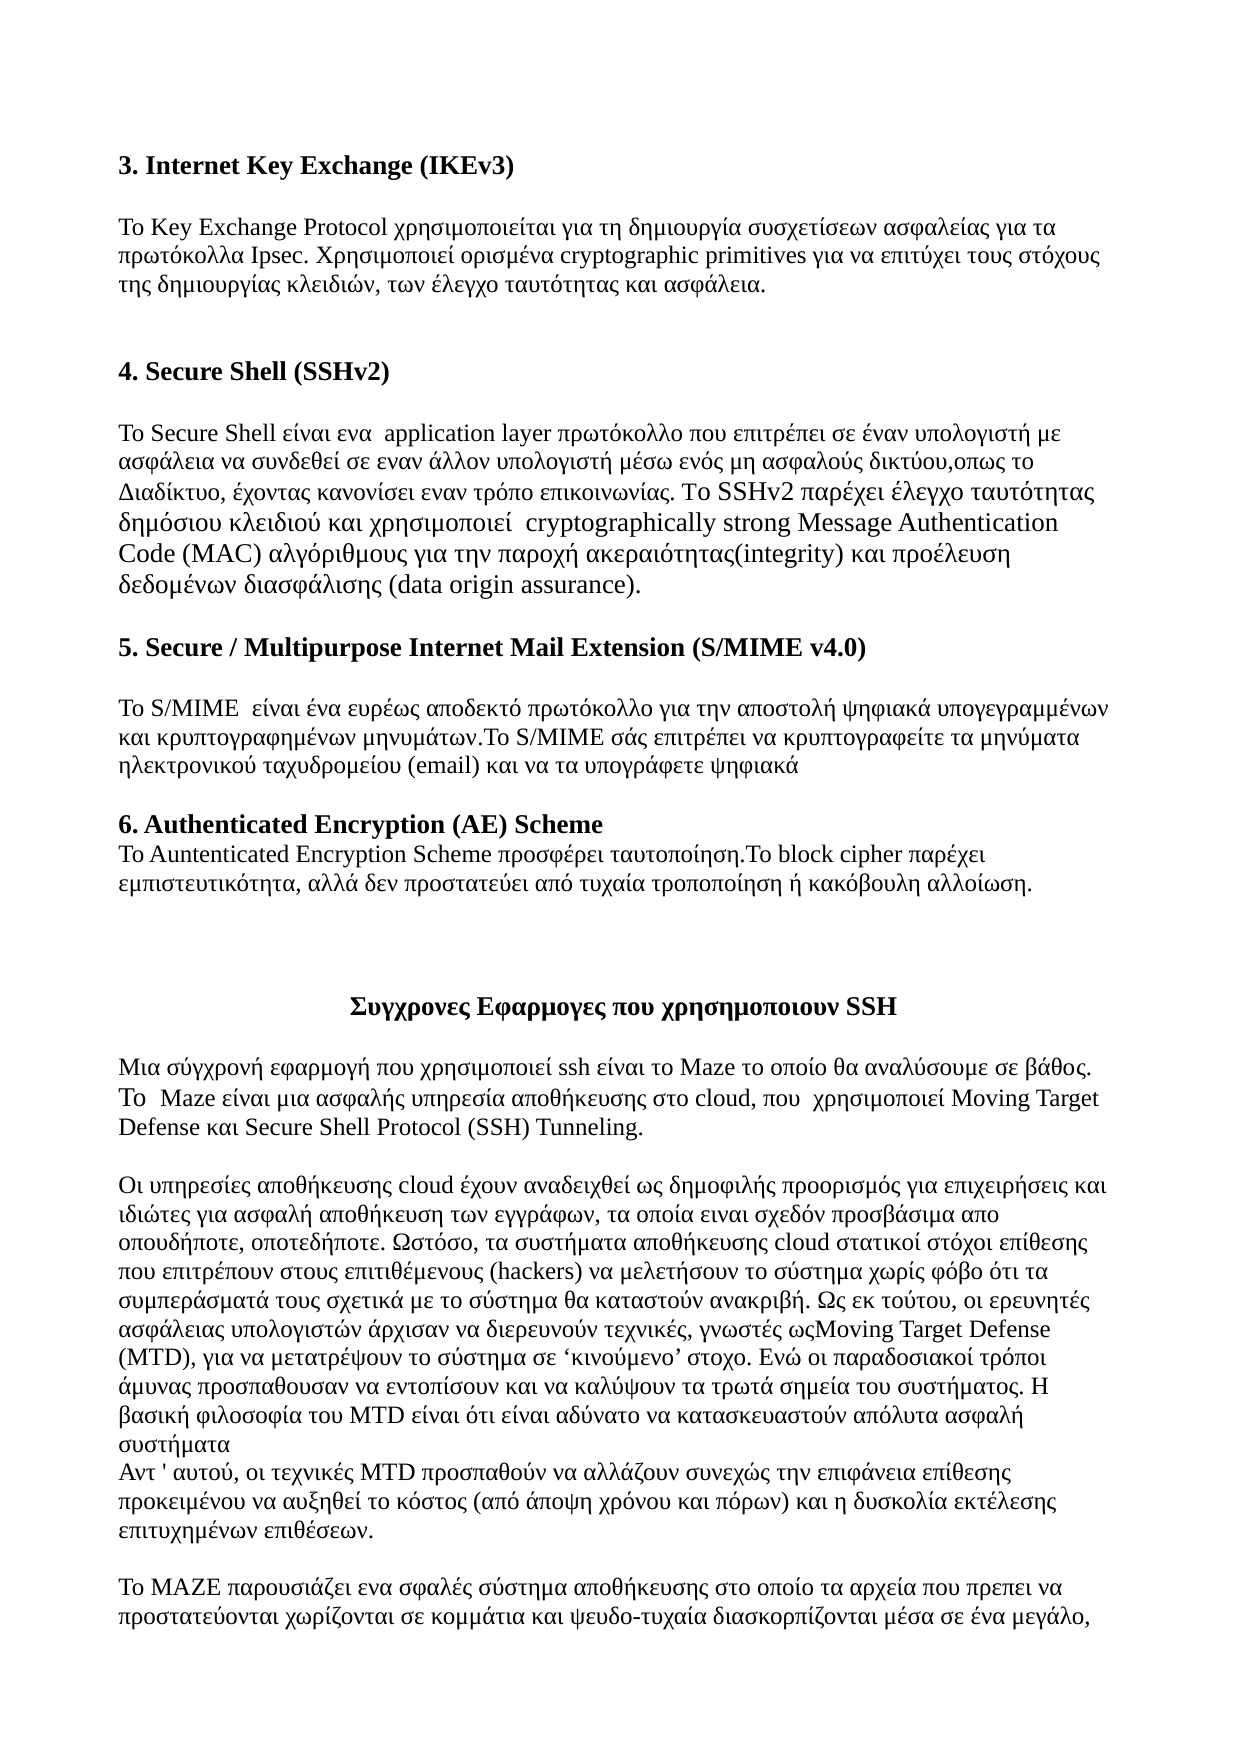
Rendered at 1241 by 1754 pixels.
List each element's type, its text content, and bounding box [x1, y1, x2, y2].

text 5. Secure / Multipurpose Internet Mail Extension (S/MIME v4.0) [118, 631, 1122, 662]
text To S/MIME είναι ένα ευρέως αποδεκτό πρωτόκολλο για την αποστολή ψηφιακά υπογεγραμμένων και κρυπτογραφημένων μηνυμάτων.Το S/MIME σάς επιτρέπει να κρυπτογραφείτε τα μηνύματα ηλεκτρονικού ταχυδρομείου (email) και να τα υπογράφετε ψηφιακά [118, 693, 1122, 779]
text To Auntenticated Encryption Scheme προσφέρει ταυτοποίηση.Το block cipher παρέχει εμπιστευτικότητα, αλλά δεν προστατεύει από τυχαία τροποποίηση ή κακόβουλη αλλοίωση. [118, 839, 1122, 897]
text 4. Secure Shell (SSHv2) [118, 355, 1122, 386]
text Συγχρονες Εφαρμογες που χρησημοποιουν SSH [118, 990, 1122, 1021]
text Αντ ' αυτού, οι τεχνικές MTD προσπαθούν να αλλάζουν συνεχώς την επιφάνεια επίθεσης προκειμένου να αυξηθεί το κόστος (από άποψη χρόνου και πόρων) και η δυσκολία εκτέλεσης επιτυχημένων επιθέσεων. [118, 1457, 1122, 1544]
text Οι υπηρεσίες αποθήκευσης cloud έχουν αναδειχθεί ως δημοφιλής προορισμός για επιχειρήσεις και ιδιώτες για ασφαλή αποθήκευση των εγγράφων, τα οποία ειναι σχεδόν προσβάσιμα απο οπουδήποτε, οποτεδήποτε. Ωστόσο, τα συστήματα αποθήκευσης cloud στατικοί στόχοι επίθεσης που επιτρέπουν στους επιτιθέμενους (hackers) να μελετήσουν το σύστημα χωρίς φόβο ότι τα συμπεράσματά τους σχετικά με το σύστημα θα καταστούν ανακριβή. Ως εκ τούτου, οι ερευνητές ασφάλειας υπολογιστών άρχισαν να διερευνούν τεχνικές, γνωστές ωςMoving Target Defense (MTD), για να μετατρέψουν το σύστημα σε ‘κινούμενο’ στοχο. Ενώ οι παραδοσιακοί τρόποι άμυνας προσπαθουσαν να εντοπίσουν και να καλύψουν τα τρωτά σημεία του συστήματος. Η βασική φιλοσοφία του MTD είναι ότι είναι αδύνατο να κατασκευαστούν απόλυτα ασφαλή συστήματα [118, 1170, 1122, 1457]
text Μια σύγχρονή εφαρμογή που χρησιμοποιεί ssh είναι το Maze το οποίο θα αναλύσουμε σε βάθος. [118, 1052, 1122, 1081]
text Το Key Exchange Protocol χρησιμοποιείται για τη δημιουργία συσχετίσεων ασφαλείας για τα πρωτόκολλα Ipsec. Χρησιμοποιεί ορισμένα cryptographic primitives για να επιτύχει τους στόχους της δημιουργίας κλειδιών, των έλεγχο ταυτότητας και ασφάλεια. [118, 212, 1122, 298]
text Το MAZE παρουσιάζει ενα σφαλές σύστημα αποθήκευσης στο οποίο τα αρχεία που πρεπει να προστατεύονται χωρίζονται σε κομμάτια και ψευδο-τυχαία διασκορπίζονται μέσα σε ένα μεγάλο, [118, 1572, 1122, 1630]
text 6. Authenticated Encryption (AE) Scheme [118, 808, 1122, 839]
text Το Secure Shell είναι ενα application layer πρωτόκολλο που επιτρέπει σε έναν υπολογιστή με ασφάλεια να συνδεθεί σε εναν άλλον υπολογιστή μέσω ενός μη ασφαλούς δικτύου,οπως το Διαδίκτυο, έχοντας κανονίσει εναν τρόπο επικοινωνίας. Το SSHv2 παρέχει έλεγχο ταυτότητας δημόσιου κλειδιού και χρησιμοποιεί cryptographically strong Message Authentication Code (MAC) αλγόριθμους για την παροχή ακεραιότητας(integrity) και προέλευση δεδομένων διασφάλισης (data origin assurance). [118, 418, 1122, 600]
text 3. Internet Key Exchange (IKEv3) [118, 149, 1122, 180]
text Το Maze είναι μια ασφαλής υπηρεσία αποθήκευσης στο cloud, που χρησιμοποιεί Moving Target Defense και Secure Shell Protocol (SSH) Tunneling. [118, 1081, 1122, 1141]
